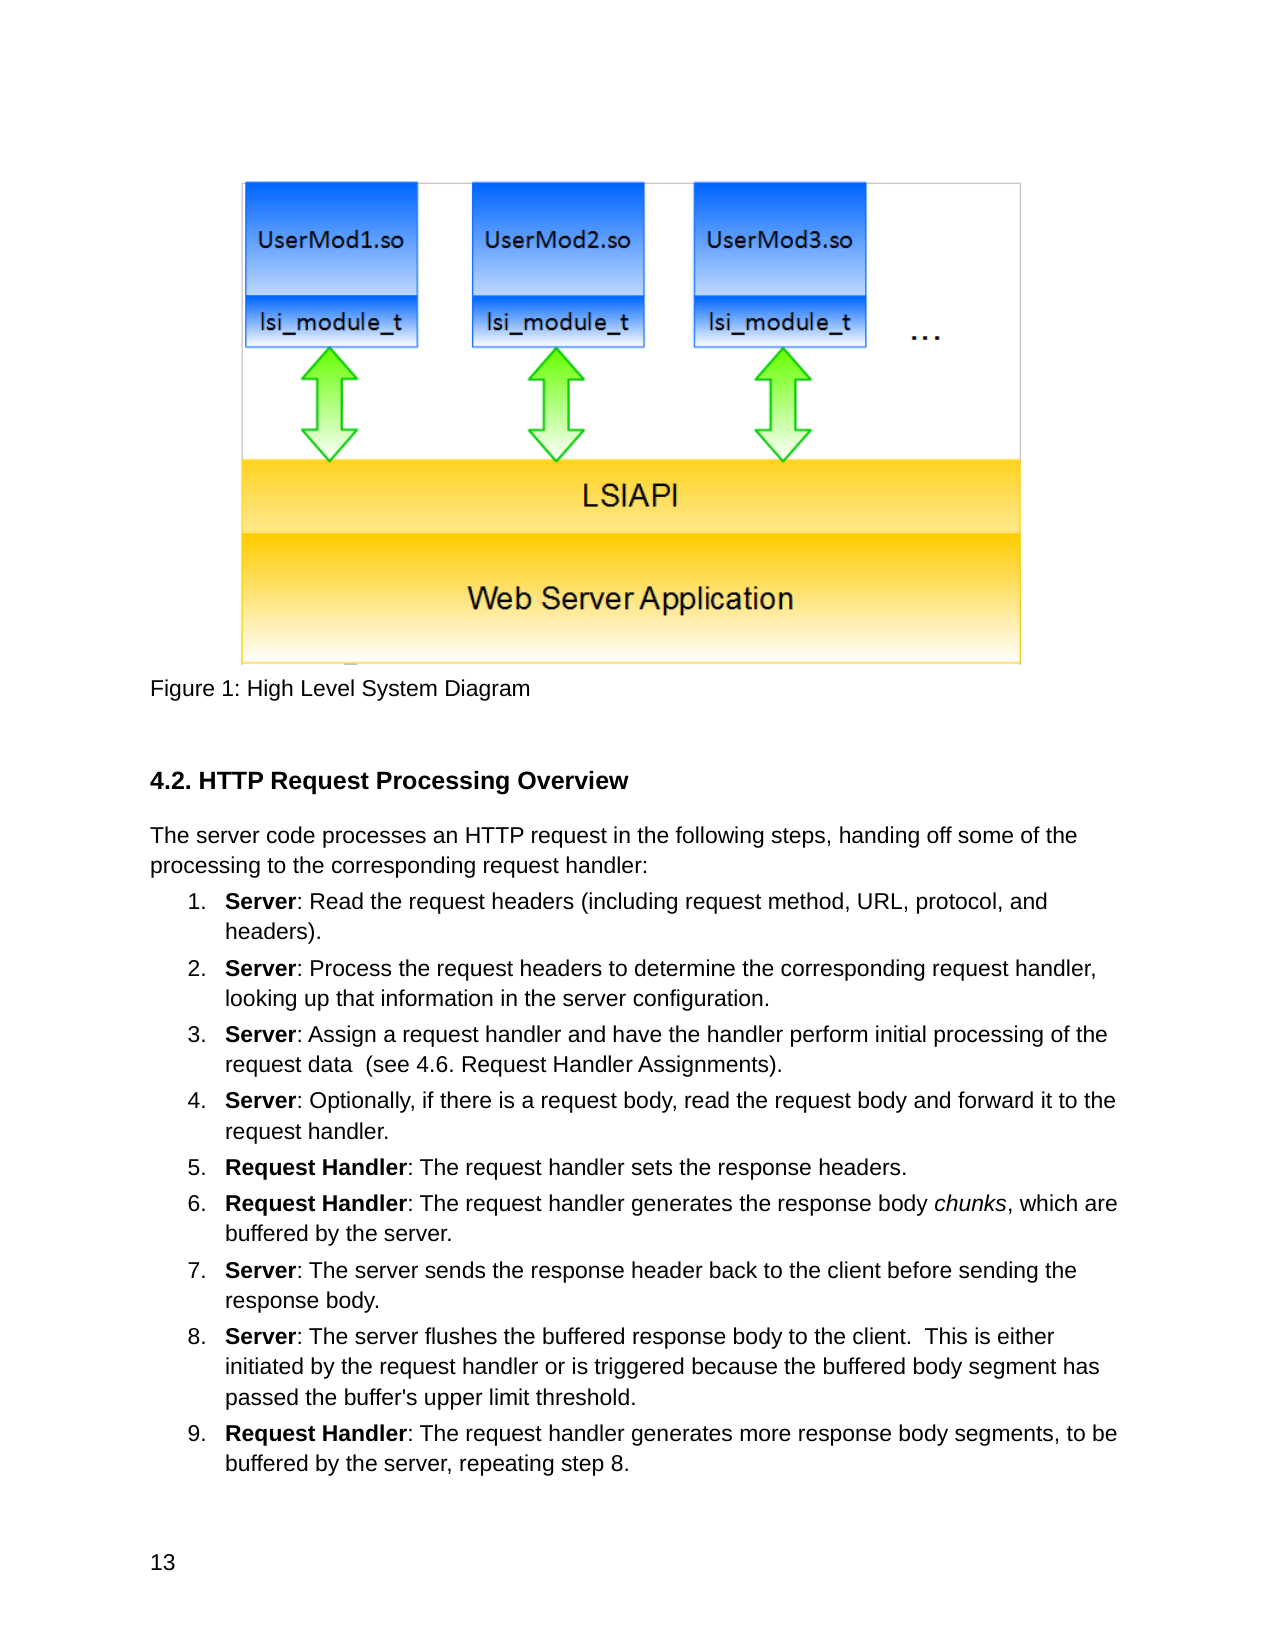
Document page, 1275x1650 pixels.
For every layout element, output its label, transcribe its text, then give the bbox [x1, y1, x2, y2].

list Server: Assign a request handler and have the handler perform initial processing of the request data (see 4.6. Request Handler Assignments). [187, 1021, 1125, 1077]
text Figure 1: High Level System Diagram [150, 674, 1125, 701]
list Request Handler: The request handler sets the response headers. [187, 1154, 1125, 1180]
list Server: The server flushes the buffered response body to the client. This is either initiated by the request handler or is triggered because the buffered body segment has passed the buffer's upper limit threshold. [187, 1323, 1125, 1410]
picture [150, 150, 1125, 665]
subtitle 4.2. HTTP Request Processing Overview [150, 766, 1125, 795]
list Request Handler: The request handler generates the response body chunks, which are buffered by the server. [187, 1190, 1125, 1247]
list Request Handler: The request handler generates more response body segments, to be buffered by the server, repeating step 8. [187, 1420, 1125, 1476]
text The server code processes an HTTP request in the following steps, handing off some of the processing to the corresponding request handler: [150, 822, 1125, 878]
list Server: Optionally, if there is a request body, read the request body and forward it to the request handler. [187, 1087, 1125, 1144]
list Server: Process the request headers to determine the corresponding request handler, looking up that information in the server configuration. [187, 954, 1125, 1011]
list Server: The server sends the response header back to the client before sending the response body. [187, 1257, 1125, 1313]
list Server: Read the request headers (including request method, URL, protocol, and headers). [187, 888, 1125, 944]
